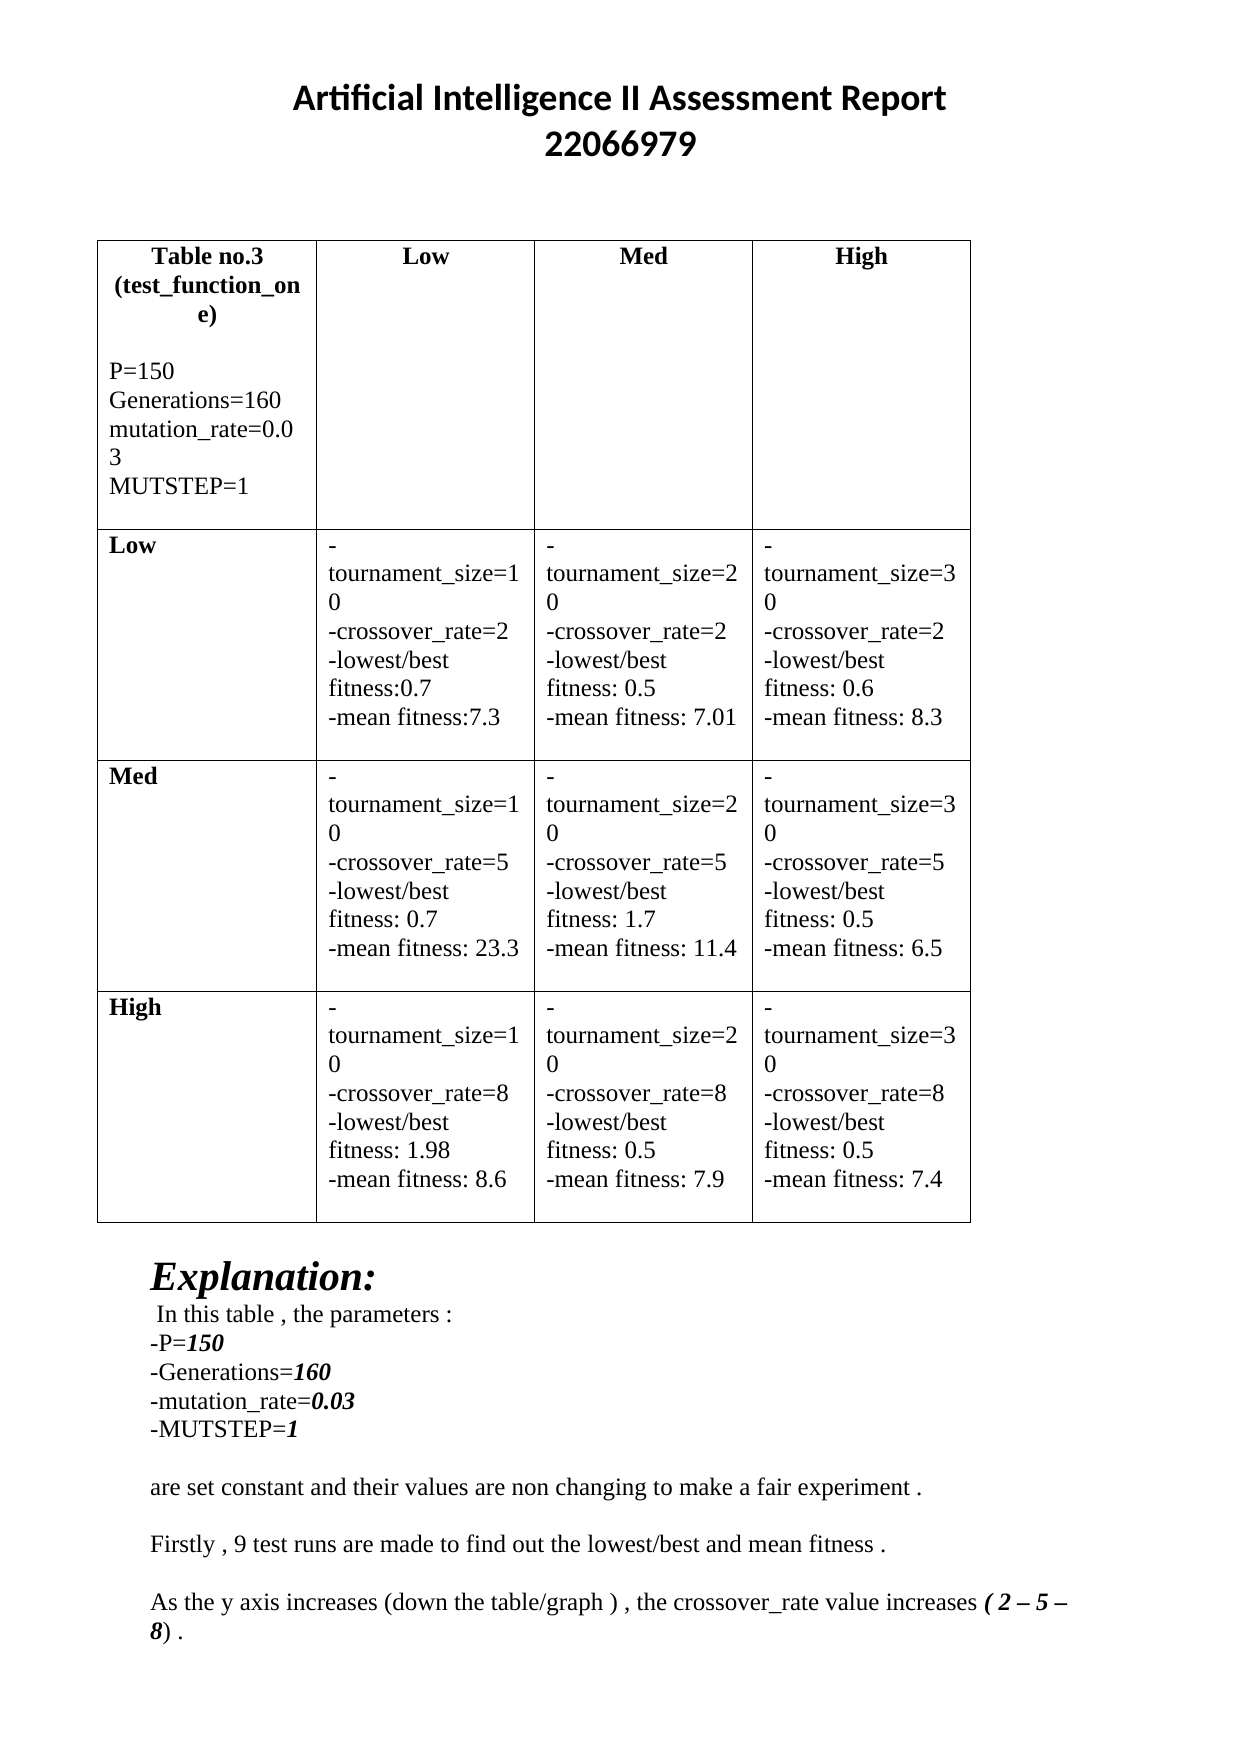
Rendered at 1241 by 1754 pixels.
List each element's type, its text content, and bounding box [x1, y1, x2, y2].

table_cell -tournament_size=30 -crossover_rate=2 -lowest/best fitness: 0.6 -mean fitness: 8.3 [753, 530, 970, 760]
table_cell Med [98, 761, 316, 991]
table_cell -tournament_size=20 -crossover_rate=2 -lowest/best fitness: 0.5 -mean fitness: 7.01 [535, 530, 752, 760]
table_cell -tournament_size=30 -crossover_rate=5 -lowest/best fitness: 0.5 -mean fitness: 6.5 [753, 761, 970, 991]
table_cell High [98, 992, 316, 1222]
table_cell -tournament_size=20 -crossover_rate=5 -lowest/best fitness: 1.7 -mean fitness: 11.4 [535, 761, 752, 991]
text -MUTSTEP=1 [150, 1414, 1090, 1443]
table_cell Low [98, 530, 316, 760]
table_cell -tournament_size=20 -crossover_rate=8 -lowest/best fitness: 0.5 -mean fitness: 7.9 [535, 992, 752, 1222]
table_cell -tournament_size=10 -crossover_rate=2 -lowest/best fitness:0.7 -mean fitness:7.3 [317, 530, 534, 760]
table_cell -tournament_size=10 -crossover_rate=5 -lowest/best fitness: 0.7 -mean fitness: 23.3 [317, 761, 534, 991]
table_header Table no.3 (test_function_one) P=150 Generations=160 mutation_rate=0.03 MUTSTEP=1 [98, 241, 316, 529]
text -mutation_rate=0.03 [150, 1386, 1090, 1414]
text As the y axis increases (down the table/graph ) , the crossover_rate value increases ( 2 – 5 – 8) . [150, 1587, 1090, 1644]
text -P=150 [150, 1328, 1090, 1357]
table_cell -tournament_size=10 -crossover_rate=8 -lowest/best fitness: 1.98 -mean fitness: 8.6 [317, 992, 534, 1222]
text are set constant and their values are non changing to make a fair experiment . [150, 1472, 1090, 1501]
text Explanation: [150, 1252, 1090, 1299]
table_header Low [317, 241, 534, 529]
text -Generations=160 [150, 1357, 1090, 1386]
table_header Med [535, 241, 752, 529]
text Firstly , 9 test runs are made to find out the lowest/best and mean fitness . [150, 1529, 1090, 1558]
table_header High [753, 241, 970, 529]
table_cell -tournament_size=30 -crossover_rate=8 -lowest/best fitness: 0.5 -mean fitness: 7.4 [753, 992, 970, 1222]
text In this table , the parameters : [150, 1299, 1090, 1328]
